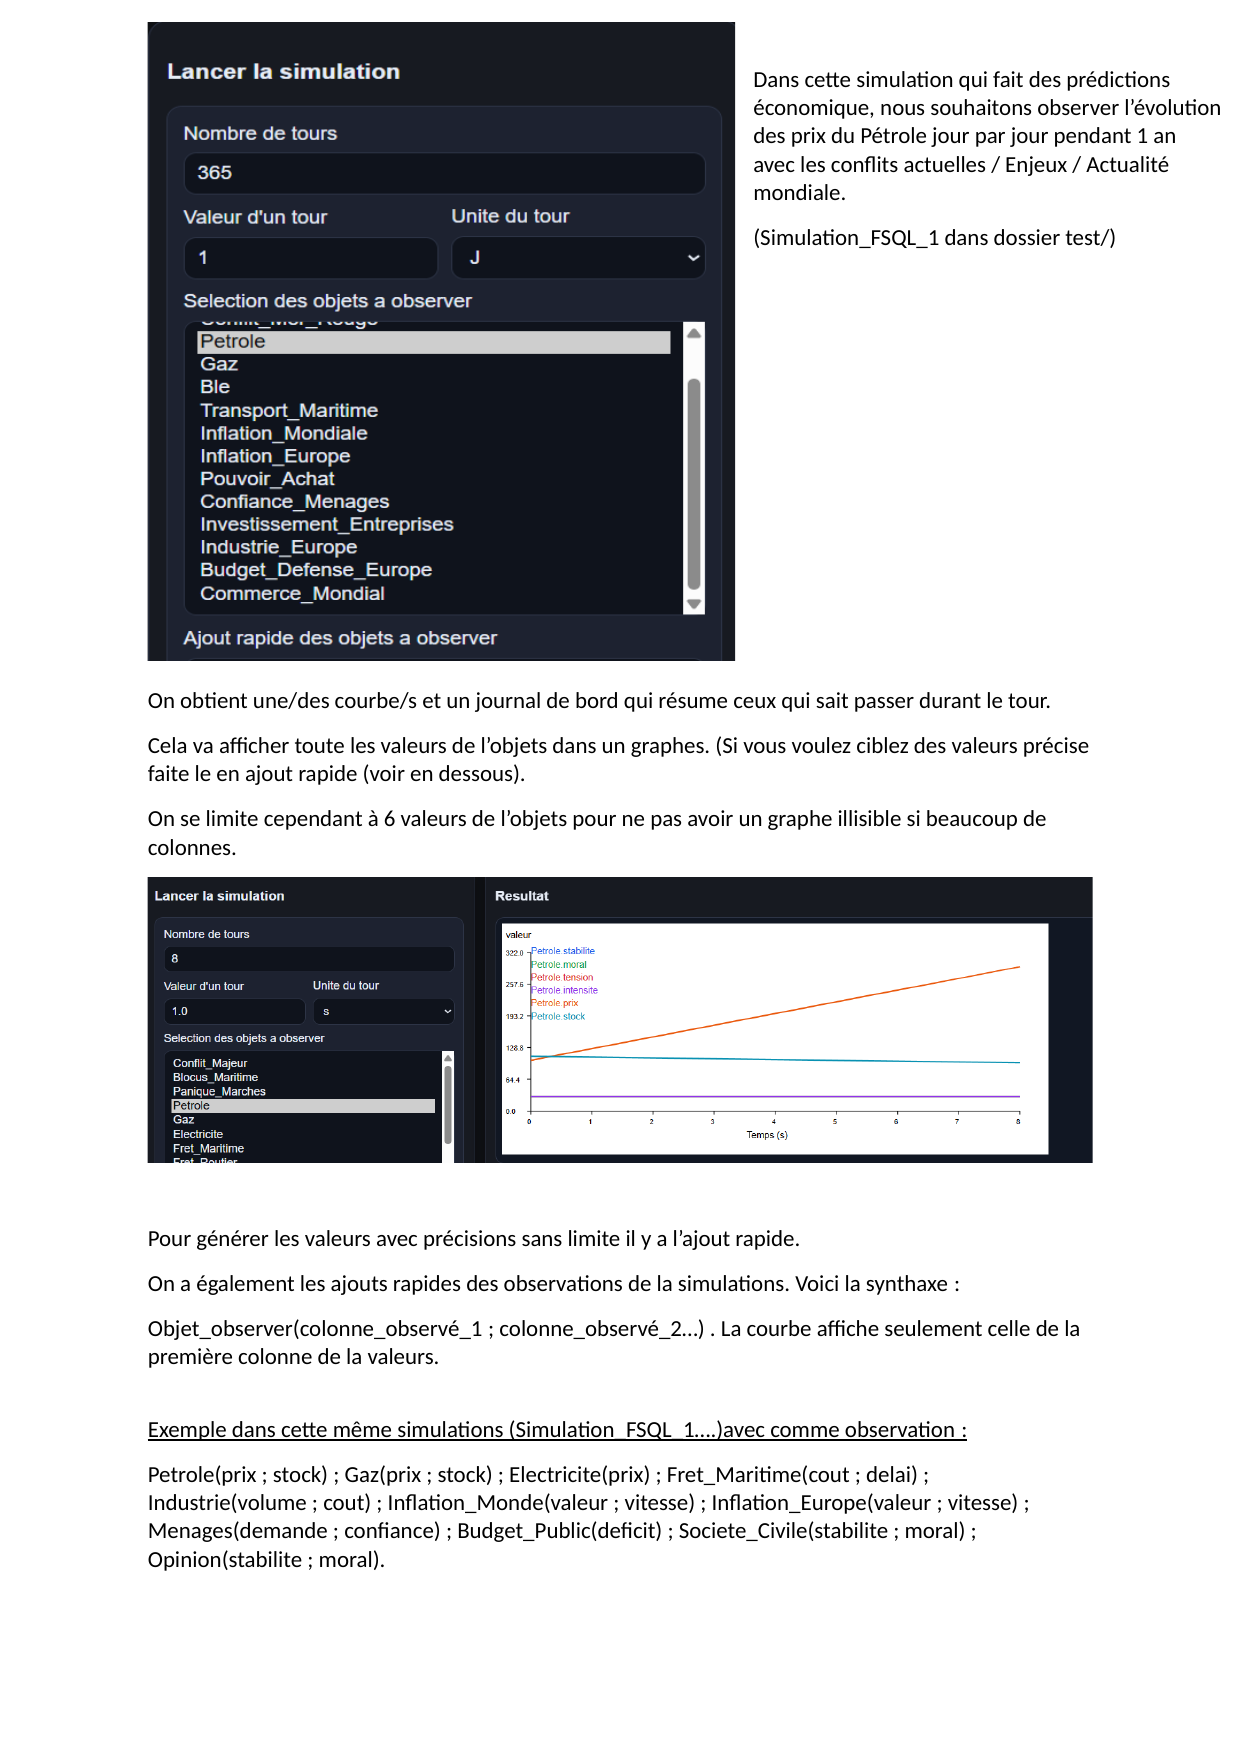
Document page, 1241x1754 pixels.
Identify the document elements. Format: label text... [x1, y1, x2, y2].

text Pour générer les valeurs avec précisions sans limite il y a l’ajout rapide. [148, 1224, 1093, 1252]
text (Simulation_FSQL_1 dans dossier test/) [753, 223, 1223, 251]
text Petrole(prix ; stock) ; Gaz(prix ; stock) ; Electricite(prix) ; Fret_Maritime(cout ; delai) ; Industrie(volume ; cout) ; Inflation_Monde(valeur ; vitesse) ; Inflation_Europe(valeur ; vitesse) ; Menages(demande ; confiance) ; Budget_Public(deficit) ; Societe_Civile(stabilite ; moral) ; Opinion(stabilite ; moral). [148, 1460, 1093, 1573]
text On se limite cependant à 6 valeurs de l’objets pour ne pas avoir un graphe illisible si beaucoup de colonnes. [148, 804, 1093, 861]
text * [735, 597, 1093, 624]
text On a également les ajouts rapides des observations de la simulations. Voici la synthaxe : [148, 1269, 1093, 1297]
text Objet_observer(colonne_observé_1 ; colonne_observé_2…) . La courbe affiche seulement celle de la première colonne de la valeurs. [148, 1314, 1093, 1398]
text On obtient une/des courbe/s et un journal de bord qui résume ceux qui sait passer durant le tour. [148, 686, 1093, 714]
text Exemple dans cette même simulations (Simulation_FSQL_1….)avec comme observation : [148, 1415, 1093, 1443]
text Dans cette simulation qui fait des prédictions économique, nous souhaitons observer l’évolution des prix du Pétrole jour par jour pendant 1 an avec les conflits actuelles / Enjeux / Actualité mondiale. [753, 65, 1223, 206]
text Cela va afficher toute les valeurs de l’objets dans un graphes. (Si vous voulez ciblez des valeurs précise faite le en ajout rapide (voir en dessous). [148, 731, 1093, 787]
